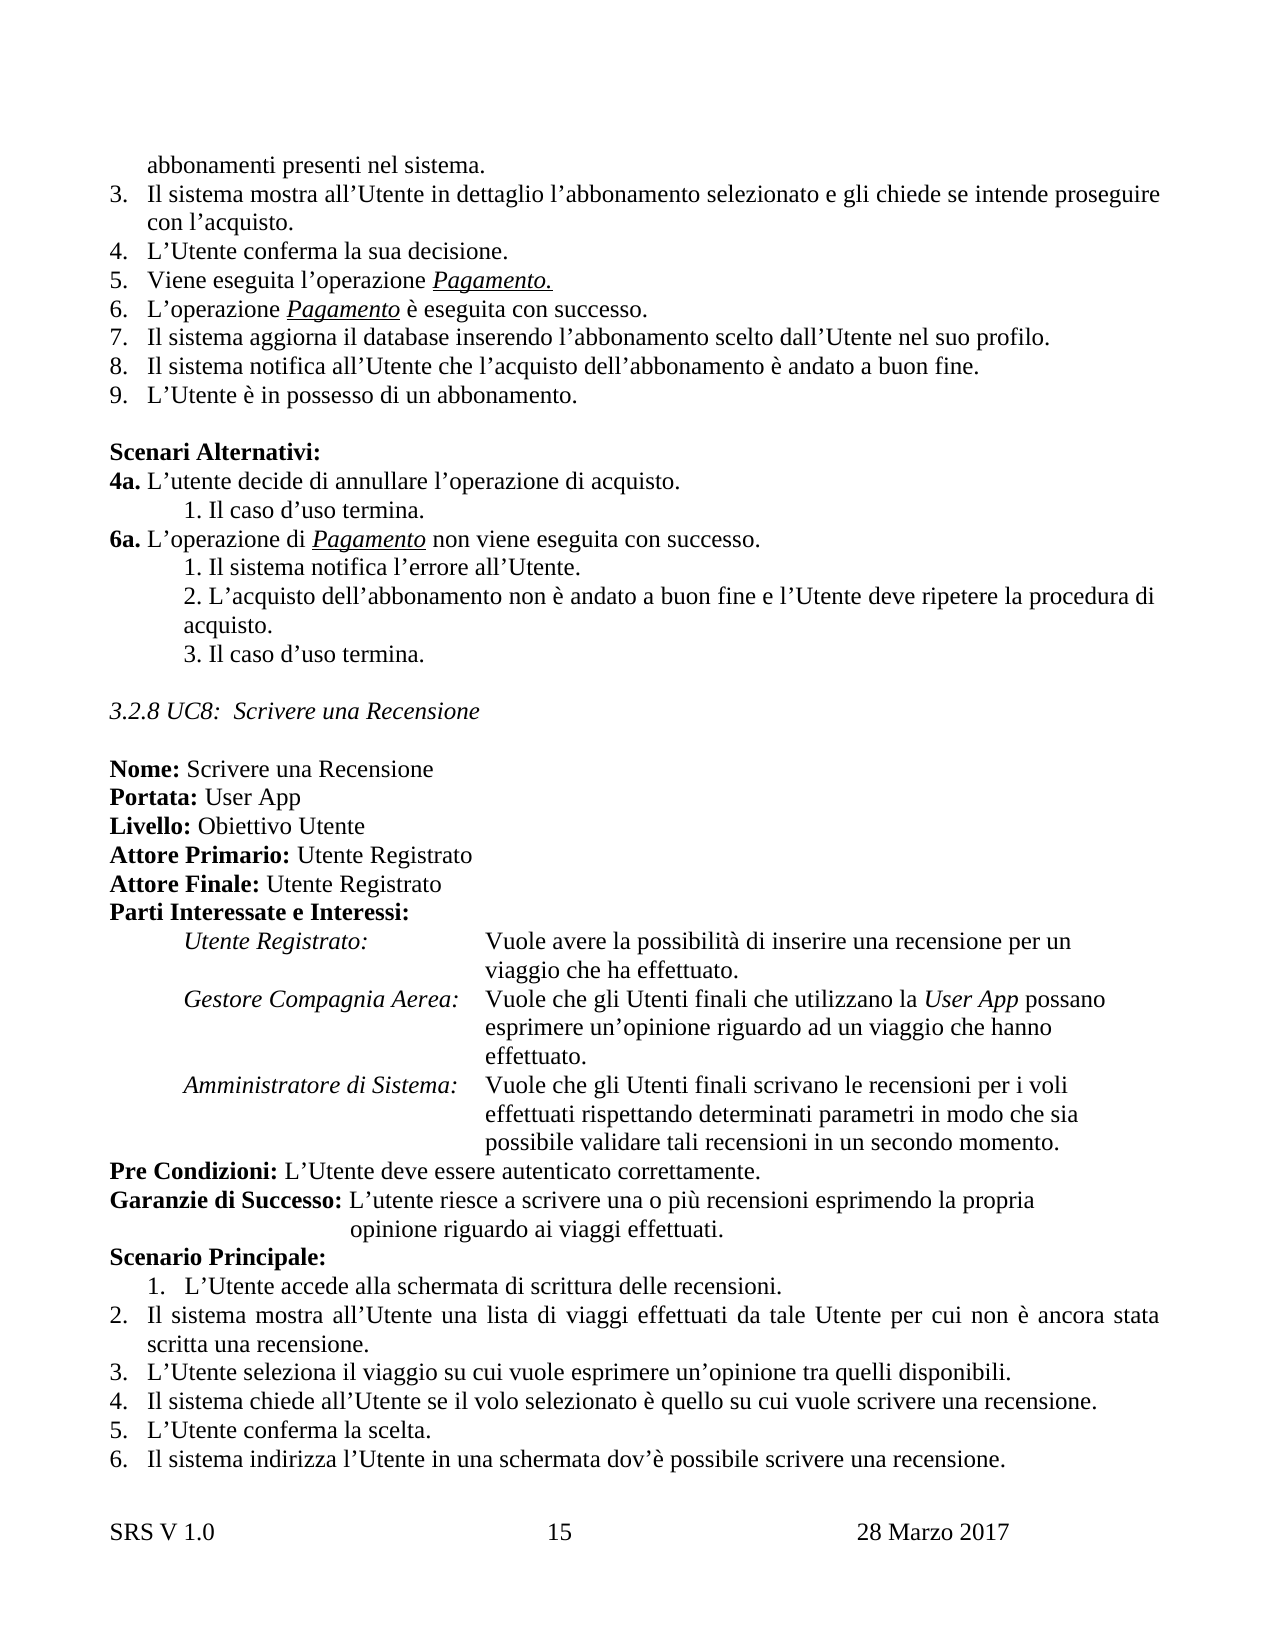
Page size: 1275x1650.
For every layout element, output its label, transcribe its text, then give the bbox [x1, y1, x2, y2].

text Utente Registrato: Vuole avere la possibilità di inserire una recensione per un viaggio che ha effettuato. [109, 926, 1162, 984]
text Gestore Compagnia Aerea: Vuole che gli Utenti finali che utilizzano la User App possano esprimere un’opinione riguardo ad un viaggio che hanno effettuato. [109, 984, 1162, 1070]
list L’Utente conferma la sua decisione. [109, 236, 1162, 265]
text Attore Primario: Utente Registrato [109, 840, 1162, 869]
text 4a. L’utente decide di annullare l’operazione di acquisto. [109, 466, 1162, 495]
list Il sistema aggiorna il database inserendo l’abbonamento scelto dall’Utente nel suo profilo. [109, 322, 1162, 351]
list Il sistema indirizza l’Utente in una schermata dov’è possibile scrivere una recensione. [109, 1444, 1162, 1472]
text Livello: Obiettivo Utente [109, 811, 1162, 840]
text Nome: Scrivere una Recensione [109, 754, 1162, 782]
text Scenario Principale: [109, 1242, 1162, 1271]
list abbonamenti presenti nel sistema. [109, 150, 1162, 179]
text 1. Il caso d’uso termina. [109, 495, 1162, 524]
text Portata: User App [109, 782, 1162, 811]
list Viene eseguita l’operazione Pagamento. [109, 265, 1162, 294]
list Il sistema mostra all’Utente in dettaglio l’abbonamento selezionato e gli chiede se intende proseguire con l’acquisto. [109, 179, 1162, 236]
list L’Utente conferma la scelta. [109, 1415, 1162, 1444]
text 6a. L’operazione di Pagamento non viene eseguita con successo. [109, 524, 1162, 552]
text 2. L’acquisto dell’abbonamento non è andato a buon fine e l’Utente deve ripetere la procedura di acquisto. [109, 581, 1162, 639]
text Amministratore di Sistema: Vuole che gli Utenti finali scrivano le recensioni per i voli effettuati rispettando determinati parametri in modo che sia possibile validare tali recensioni in un secondo momento. [109, 1070, 1162, 1156]
list Il sistema chiede all’Utente se il volo selezionato è quello su cui vuole scrivere una recensione. [109, 1386, 1162, 1415]
text 3.2.8 UC8: Scrivere una Recensione [109, 696, 1162, 725]
text Garanzie di Successo: L’utente riesce a scrivere una o più recensioni esprimendo la propria opinione riguardo ai viaggi effettuati. [109, 1185, 1162, 1242]
text 1. Il sistema notifica l’errore all’Utente. [109, 552, 1162, 581]
text 3. Il caso d’uso termina. [109, 639, 1162, 667]
list Il sistema notifica all’Utente che l’acquisto dell’abbonamento è andato a buon fine. [109, 351, 1162, 380]
text Scenari Alternativi: [109, 437, 1162, 466]
text Pre Condizioni: L’Utente deve essere autenticato correttamente. [109, 1156, 1162, 1185]
text Attore Finale: Utente Registrato [109, 869, 1162, 897]
list L’operazione Pagamento è eseguita con successo. [109, 294, 1162, 322]
list L’Utente è in possesso di un abbonamento. [109, 380, 1162, 409]
list L’Utente seleziona il viaggio su cui vuole esprimere un’opinione tra quelli disponibili. [109, 1357, 1162, 1386]
list Il sistema mostra all’Utente una lista di viaggi effettuati da tale Utente per cui non è ancora stata scritta una recensione. [109, 1300, 1162, 1357]
list L’Utente accede alla schermata di scrittura delle recensioni. [147, 1271, 1162, 1300]
text Parti Interessate e Interessi: [109, 897, 1162, 926]
